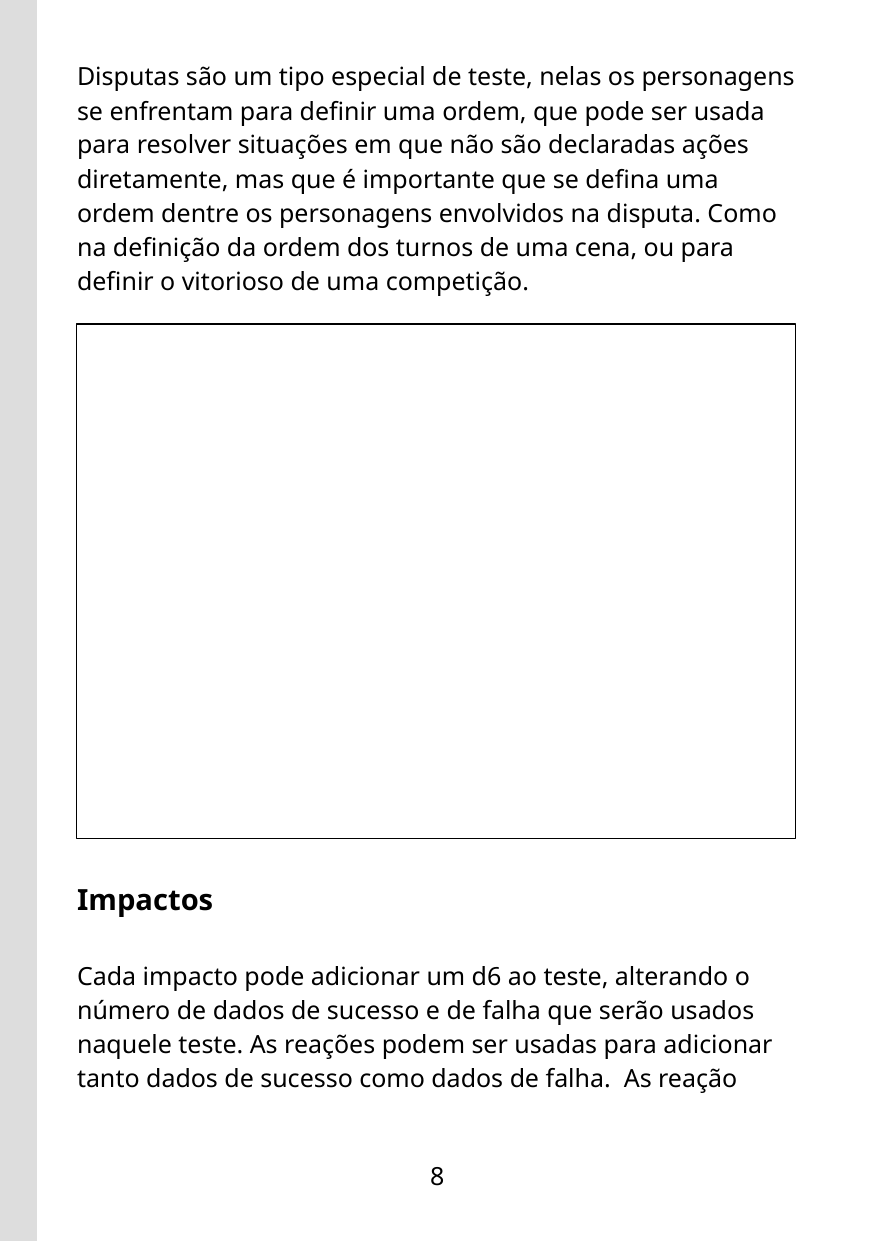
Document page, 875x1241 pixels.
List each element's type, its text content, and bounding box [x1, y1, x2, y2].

text Disputas são um tipo especial de teste, nelas os personagens se enfrentam para definir uma ordem, que pode ser usada para resolver situações em que não são declaradas ações diretamente, mas que é importante que se defina uma ordem dentre os personagens envolvidos na disputa. Como na definição da ordem dos turnos de uma cena, ou para definir o vitorioso de uma competição. [77, 59, 797, 297]
subtitle Impactos [77, 879, 797, 919]
text Cada impacto pode adicionar um d6 ao teste, alterando o número de dados de sucesso e de falha que serão usados naquele teste. As reações podem ser usadas para adicionar tanto dados de sucesso como dados de falha. As reação [77, 959, 797, 1095]
